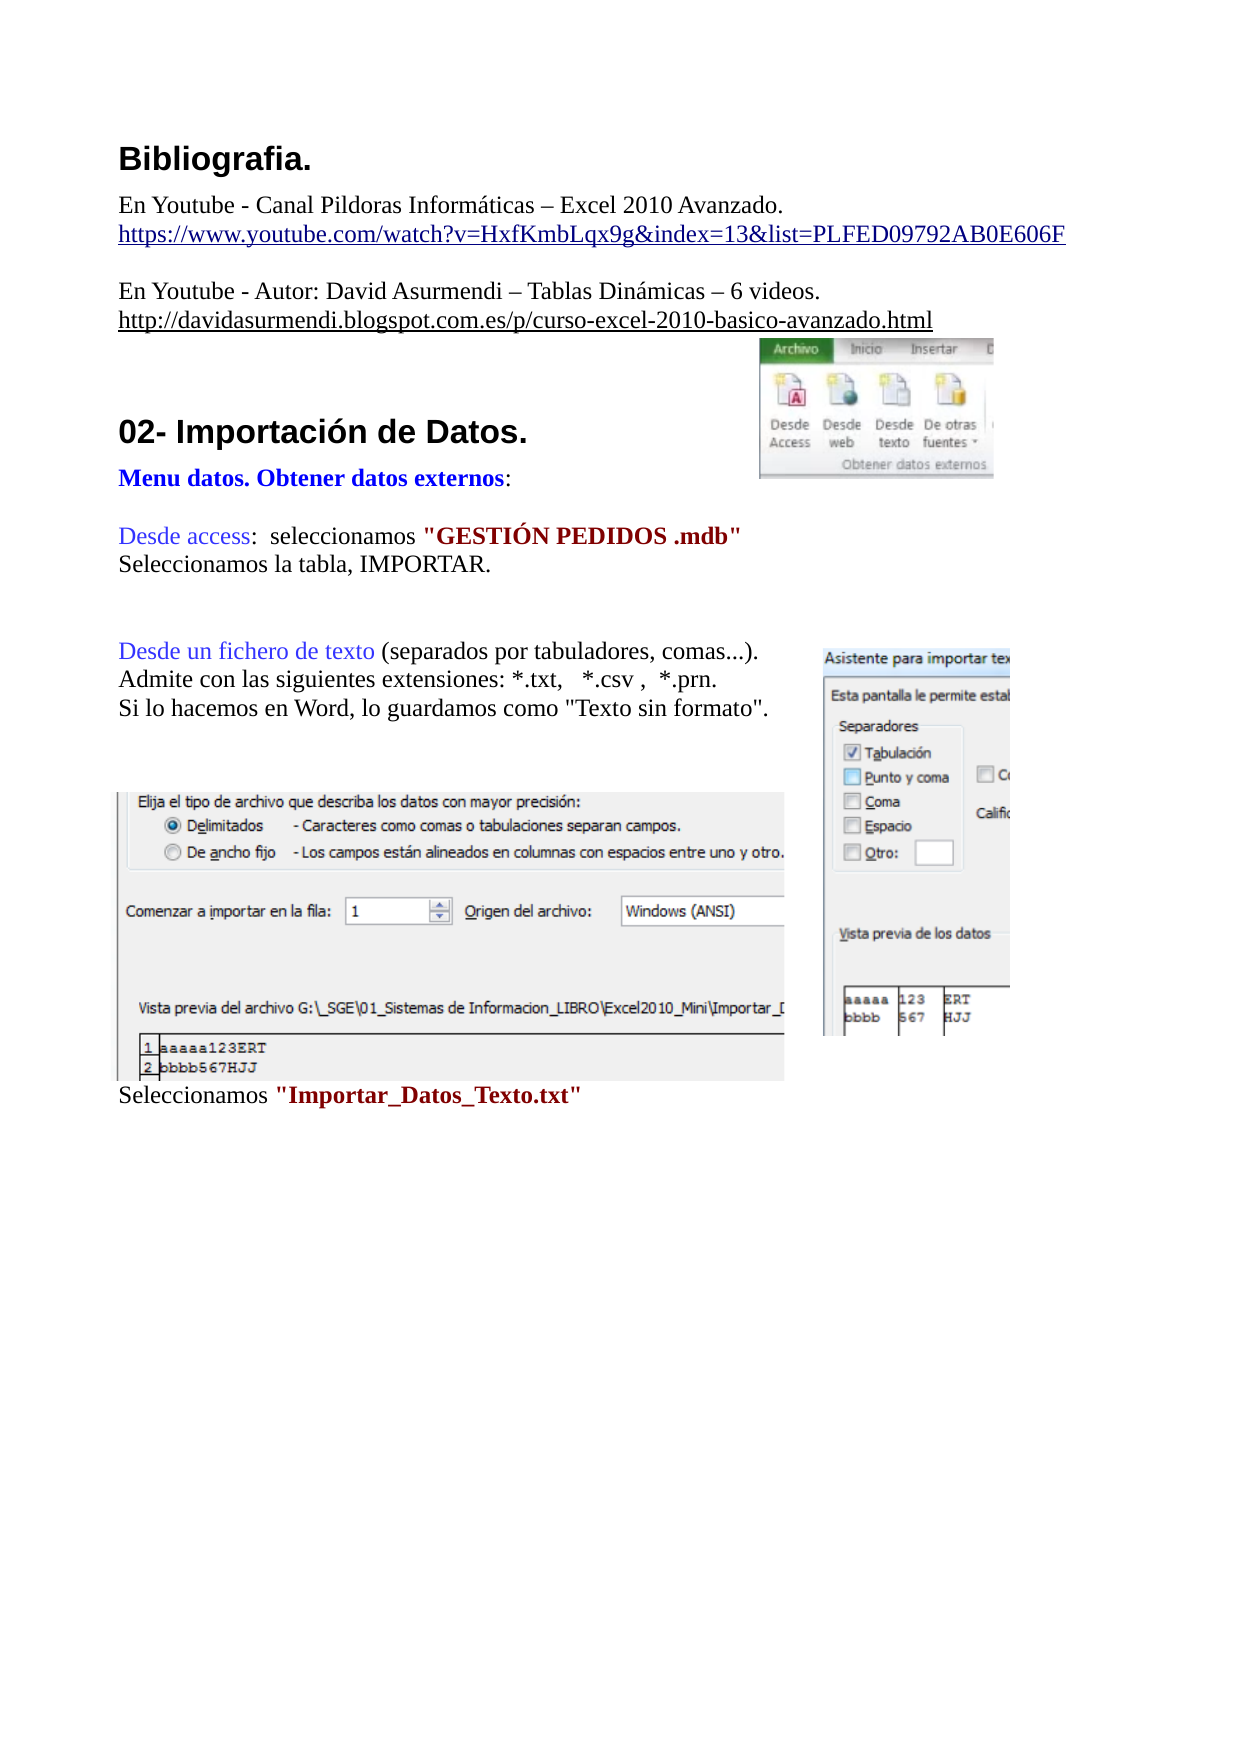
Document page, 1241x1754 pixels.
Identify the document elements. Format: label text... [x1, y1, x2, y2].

text Seleccionamos "Importar_Datos_Texto.txt" [118, 779, 1122, 1109]
text http://davidasurmendi.blogspot.com.es/p/curso-excel-2010-basico-avanzado.html [118, 305, 1122, 334]
picture [822, 647, 1010, 1036]
text https://www.youtube.com/watch?v=HxfKmbLqx9g&index=13&list=PLFED09792AB0E606F [118, 219, 1122, 248]
text Desde un fichero de texto (separados por tabuladores, comas...). Admite con las siguientes extensiones: *.txt, *.csv , *.prn. [118, 636, 1122, 693]
picture [759, 338, 994, 479]
text [1010, 693, 1122, 722]
subtitle [994, 412, 1122, 451]
text En Youtube - Autor: David Asurmendi – Tablas Dinámicas – 6 videos. [118, 276, 1122, 305]
text Si lo hacemos en Word, lo guardamos como "Texto sin formato". [118, 693, 822, 722]
subtitle Bibliografia. [118, 139, 1122, 178]
text En Youtube - Canal Pildoras Informáticas – Excel 2010 Avanzado. [118, 190, 1122, 219]
subtitle 02- Importación de Datos. [118, 412, 759, 451]
text Desde access: seleccionamos "GESTIÓN PEDIDOS .mdb" [118, 521, 1122, 549]
picture [110, 792, 785, 1081]
text Seleccionamos la tabla, IMPORTAR. [118, 549, 1122, 578]
text Menu datos. Obtener datos externos: [118, 463, 1122, 492]
